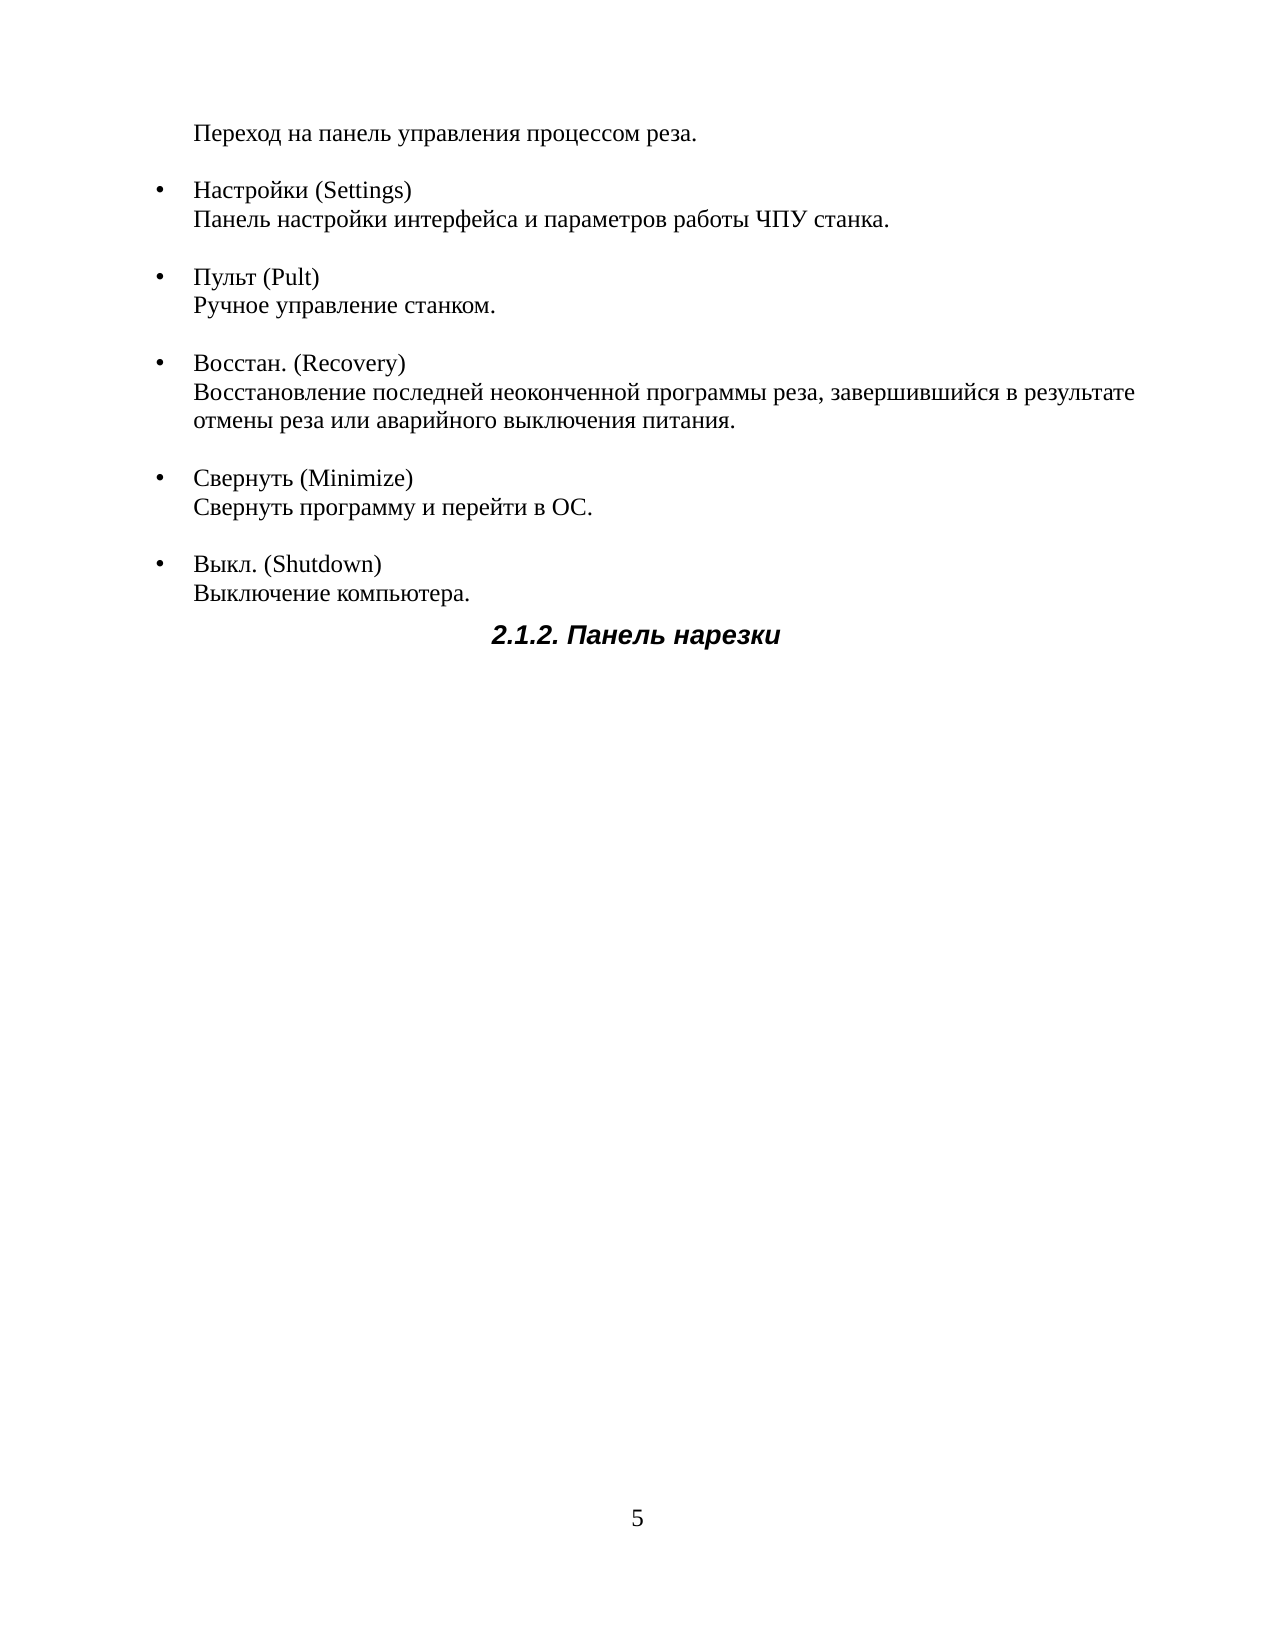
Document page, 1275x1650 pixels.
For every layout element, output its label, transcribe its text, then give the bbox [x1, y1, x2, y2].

list Свернуть (Minimize) [156, 463, 1157, 492]
list Переход на панель управления процессом реза. [156, 118, 1157, 147]
list Выключение компьютера. [156, 578, 1157, 607]
list Пульт (Pult) [156, 262, 1157, 291]
list Восстановление последней неоконченной программы реза, завершившийся в результате отмены реза или аварийного выключения питания. [156, 377, 1157, 434]
subtitle 2.1.2. Панель нарезки [118, 619, 1157, 651]
list Свернуть программу и перейти в ОС. [156, 492, 1157, 521]
list Настройки (Settings) [156, 176, 1157, 204]
list Восстан. (Recovery) [156, 348, 1157, 377]
list Ручное управление станком. [156, 291, 1157, 319]
list Панель настройки интерфейса и параметров работы ЧПУ станка. [156, 204, 1157, 233]
list Выкл. (Shutdown) [156, 549, 1157, 578]
